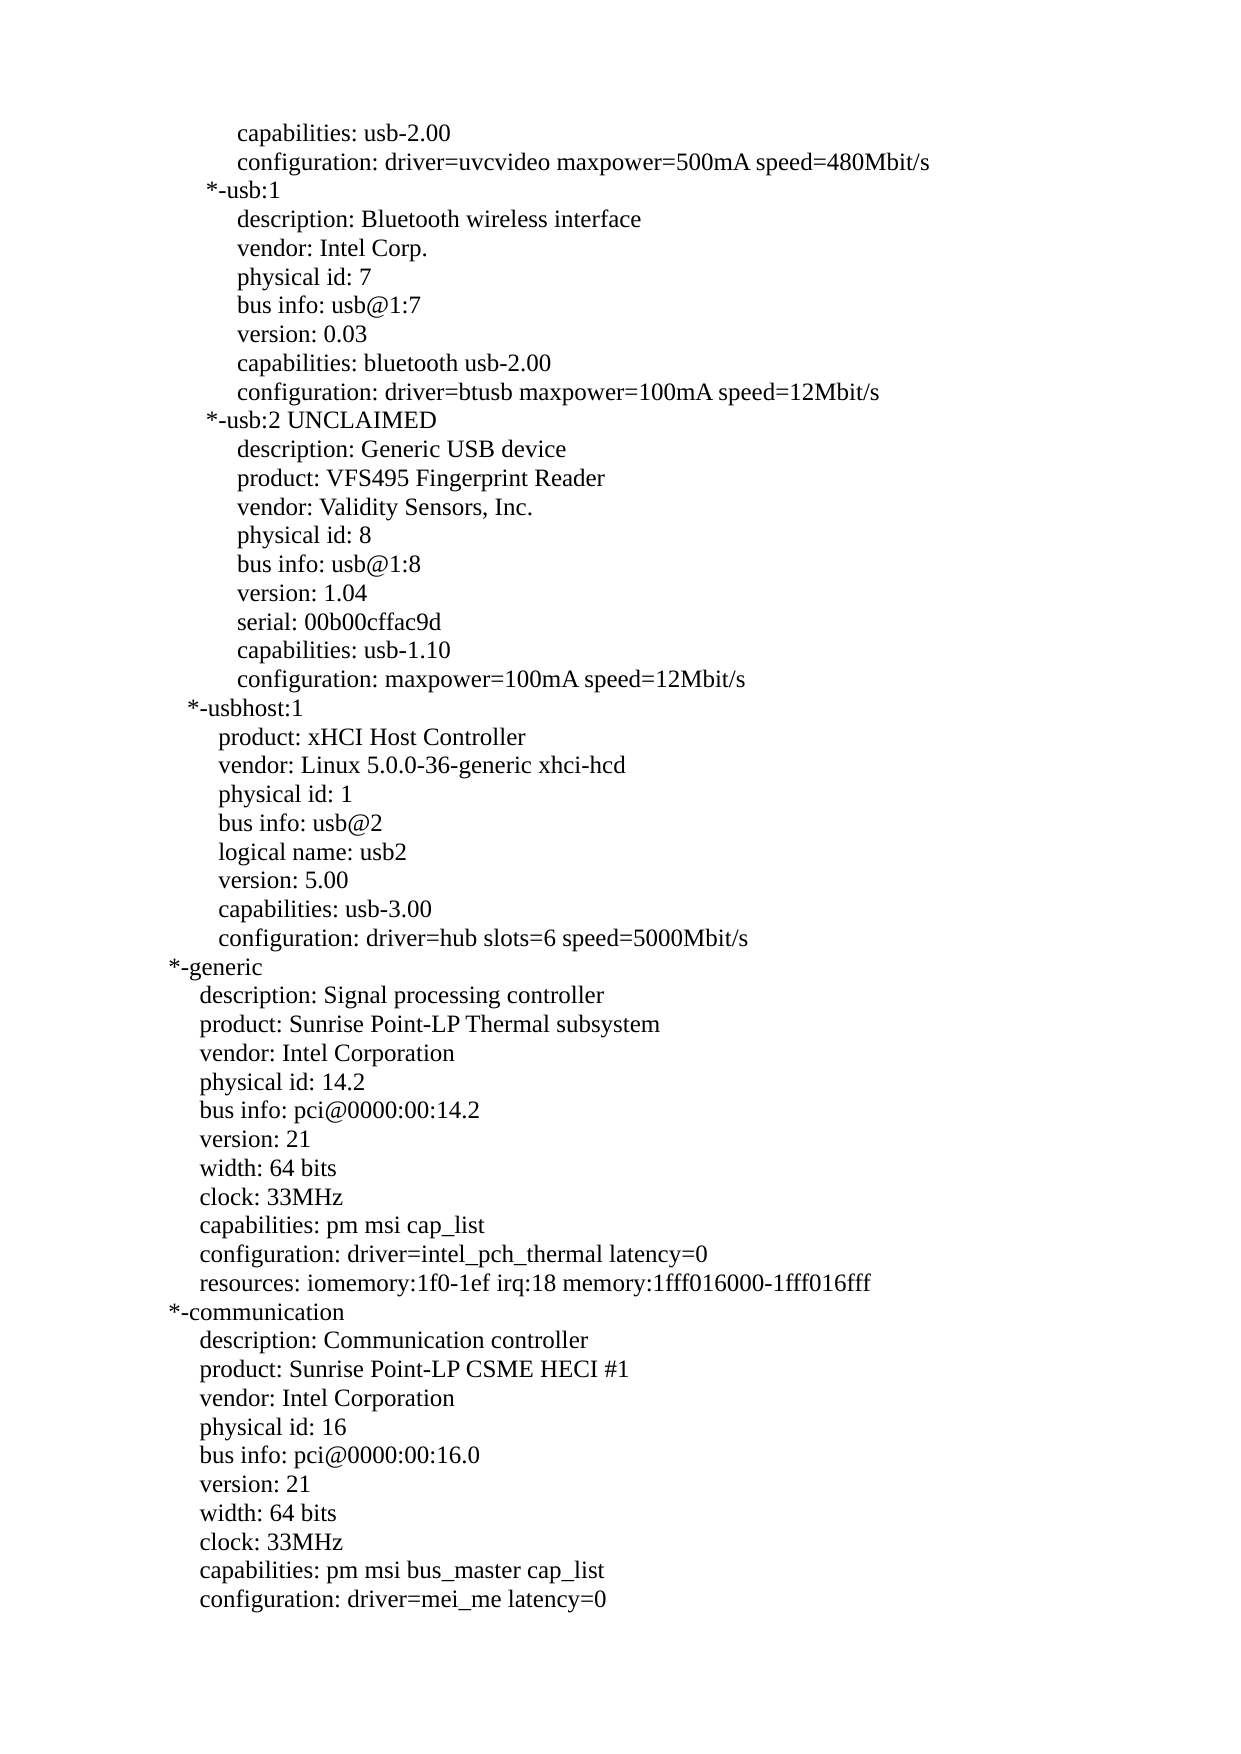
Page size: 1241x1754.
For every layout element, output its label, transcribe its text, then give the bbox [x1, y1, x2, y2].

text description: Generic USB device [118, 434, 1122, 463]
text clock: 33MHz [118, 1182, 1122, 1211]
text width: 64 bits [118, 1153, 1122, 1182]
text vendor: Intel Corporation [118, 1038, 1122, 1067]
text configuration: driver=mei_me latency=0 [118, 1584, 1122, 1613]
text physical id: 14.2 [118, 1067, 1122, 1096]
text *-usbhost:1 [118, 693, 1122, 722]
text bus info: pci@0000:00:16.0 [118, 1441, 1122, 1469]
text bus info: usb@2 [118, 808, 1122, 837]
text product: VFS495 Fingerprint Reader [118, 463, 1122, 492]
text description: Signal processing controller [118, 981, 1122, 1009]
text vendor: Intel Corporation [118, 1383, 1122, 1412]
text clock: 33MHz [118, 1527, 1122, 1556]
text *-usb:1 [118, 176, 1122, 204]
text product: Sunrise Point-LP Thermal subsystem [118, 1009, 1122, 1038]
text logical name: usb2 [118, 837, 1122, 866]
text resources: iomemory:1f0-1ef irq:18 memory:1fff016000-1fff016fff [118, 1268, 1122, 1297]
text physical id: 7 [118, 262, 1122, 291]
text configuration: driver=hub slots=6 speed=5000Mbit/s [118, 923, 1122, 952]
text vendor: Intel Corp. [118, 233, 1122, 262]
text configuration: driver=btusb maxpower=100mA speed=12Mbit/s [118, 377, 1122, 406]
text version: 21 [118, 1469, 1122, 1498]
text capabilities: usb-2.00 [118, 118, 1122, 147]
text description: Communication controller [118, 1326, 1122, 1354]
text product: xHCI Host Controller [118, 722, 1122, 751]
text bus info: pci@0000:00:14.2 [118, 1096, 1122, 1124]
text physical id: 16 [118, 1412, 1122, 1441]
text bus info: usb@1:7 [118, 291, 1122, 319]
text vendor: Validity Sensors, Inc. [118, 492, 1122, 521]
text *-usb:2 UNCLAIMED [118, 406, 1122, 434]
text capabilities: pm msi bus_master cap_list [118, 1556, 1122, 1584]
text width: 64 bits [118, 1498, 1122, 1527]
text description: Bluetooth wireless interface [118, 204, 1122, 233]
text bus info: usb@1:8 [118, 549, 1122, 578]
text vendor: Linux 5.0.0-36-generic xhci-hcd [118, 751, 1122, 779]
text configuration: driver=uvcvideo maxpower=500mA speed=480Mbit/s [118, 147, 1122, 176]
text product: Sunrise Point-LP CSME HECI #1 [118, 1354, 1122, 1383]
text physical id: 8 [118, 521, 1122, 549]
text capabilities: usb-1.10 [118, 636, 1122, 664]
text capabilities: pm msi cap_list [118, 1211, 1122, 1239]
text *-generic [118, 952, 1122, 981]
text capabilities: usb-3.00 [118, 894, 1122, 923]
text configuration: maxpower=100mA speed=12Mbit/s [118, 664, 1122, 693]
text capabilities: bluetooth usb-2.00 [118, 348, 1122, 377]
text version: 0.03 [118, 319, 1122, 348]
text version: 21 [118, 1124, 1122, 1153]
text serial: 00b00cffac9d [118, 607, 1122, 636]
text physical id: 1 [118, 779, 1122, 808]
text configuration: driver=intel_pch_thermal latency=0 [118, 1239, 1122, 1268]
text version: 1.04 [118, 578, 1122, 607]
text version: 5.00 [118, 866, 1122, 894]
text *-communication [118, 1297, 1122, 1326]
